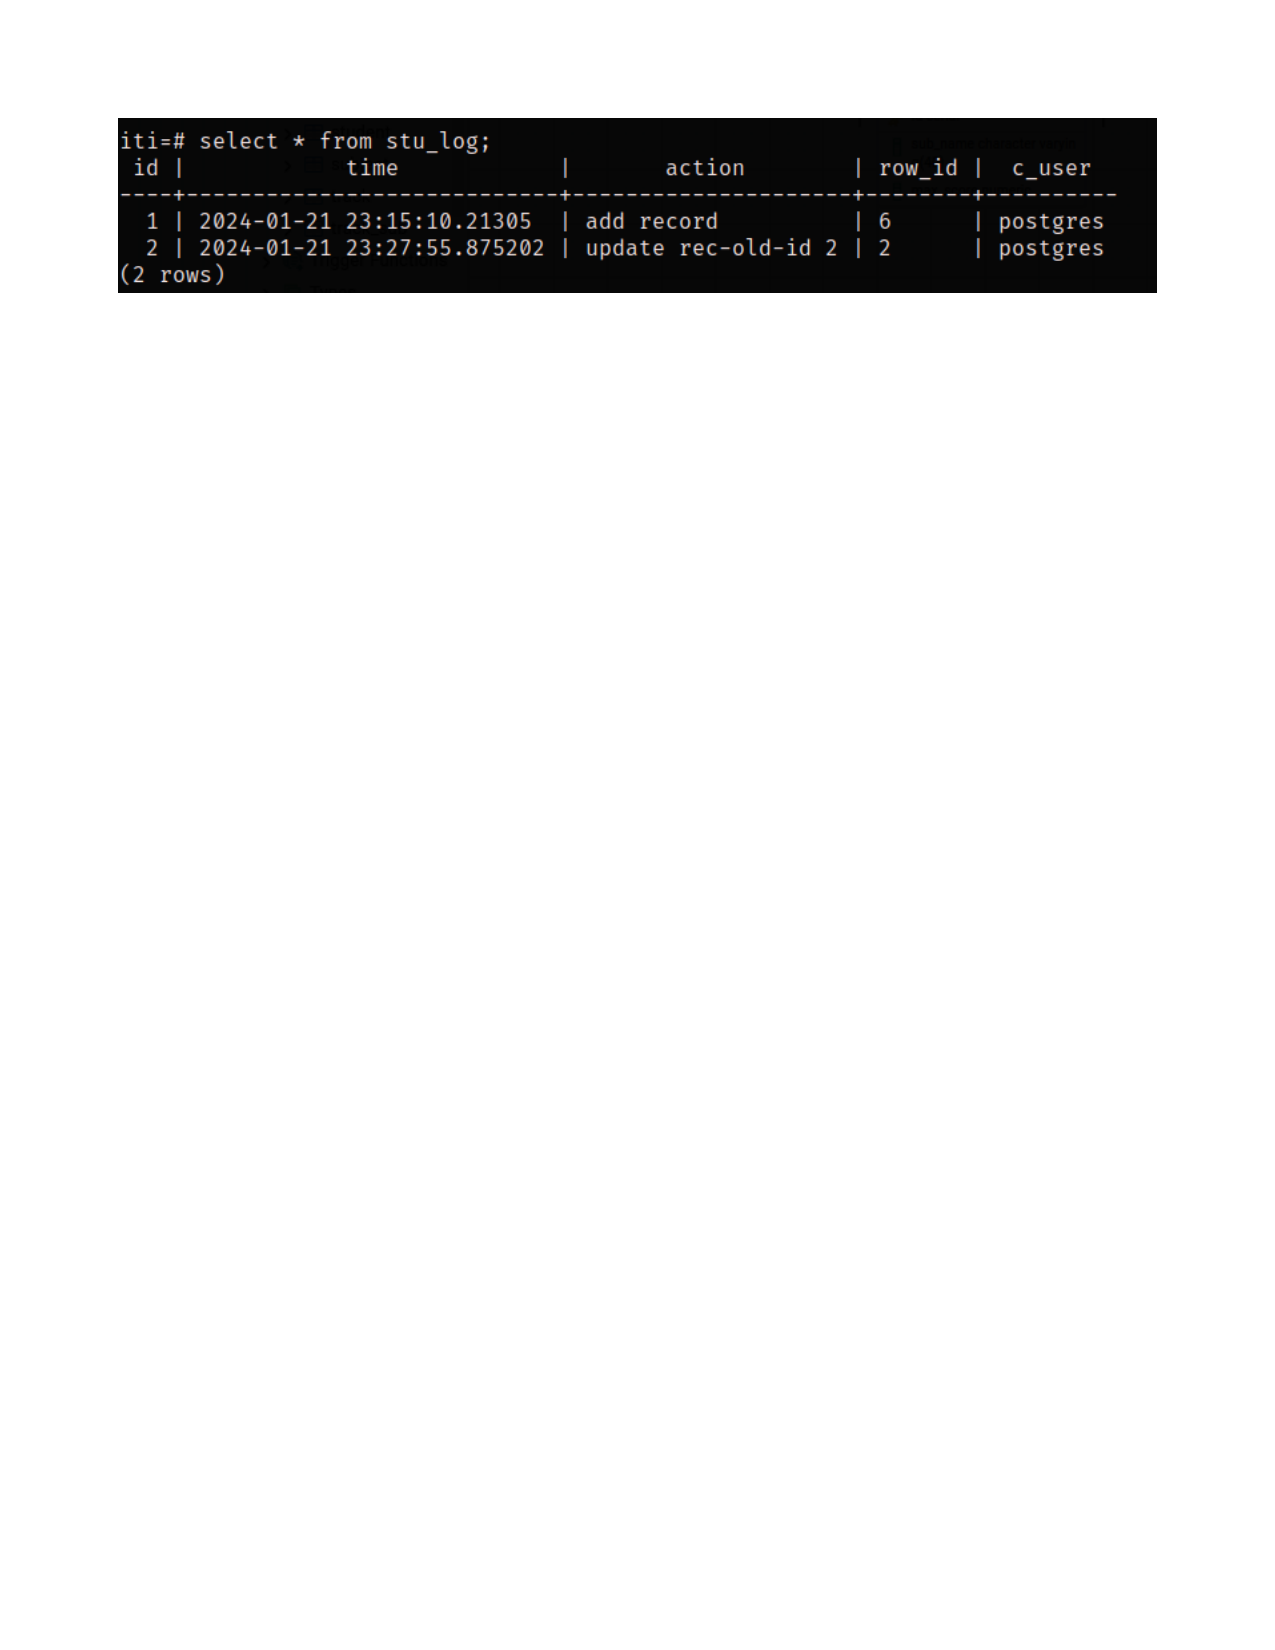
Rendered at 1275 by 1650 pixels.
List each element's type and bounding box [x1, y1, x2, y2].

picture [118, 118, 1157, 293]
